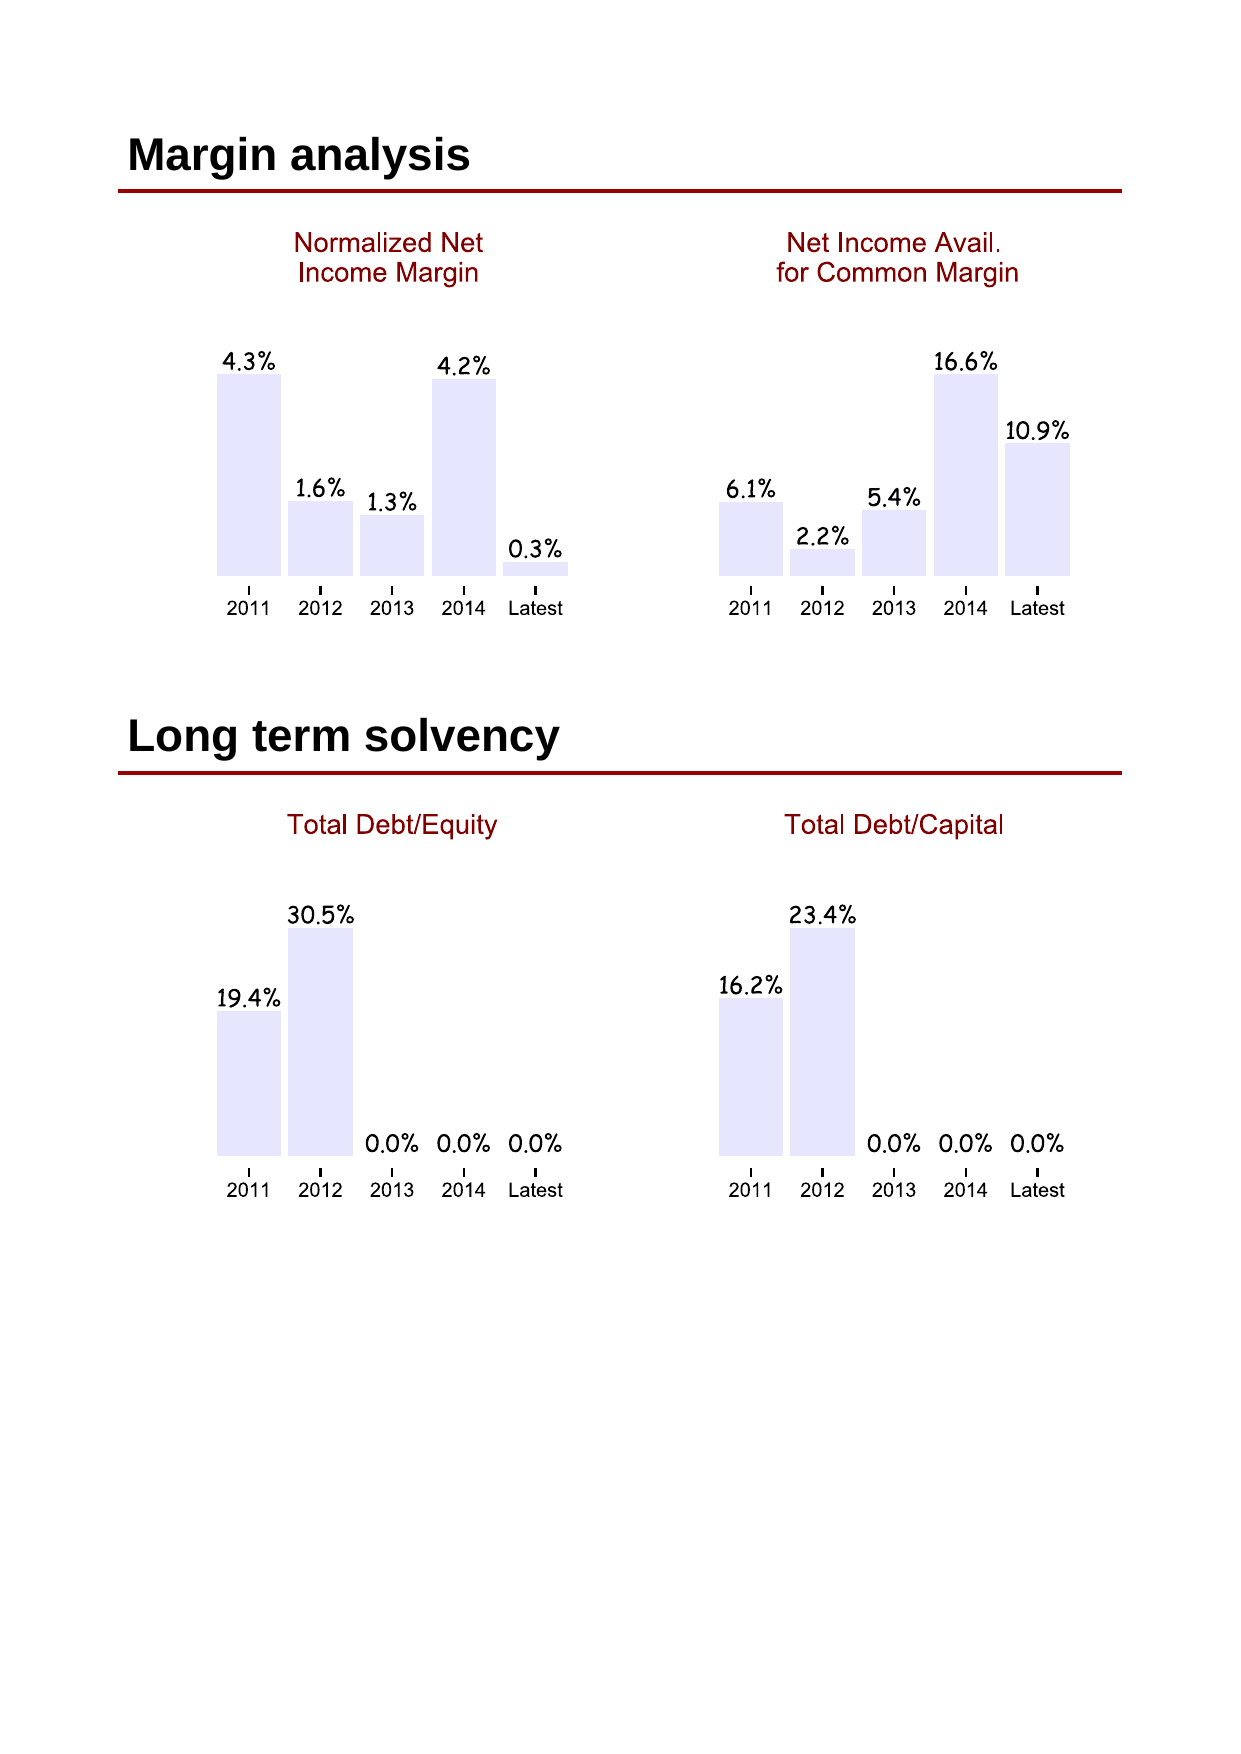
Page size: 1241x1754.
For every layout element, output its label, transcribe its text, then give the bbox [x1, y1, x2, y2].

text Long term solvency [118, 700, 1122, 771]
table_header [620, 787, 1122, 1218]
table_header [620, 205, 1122, 646]
table_header [118, 205, 620, 646]
table_header [118, 787, 620, 1218]
text Margin analysis [118, 118, 1122, 189]
